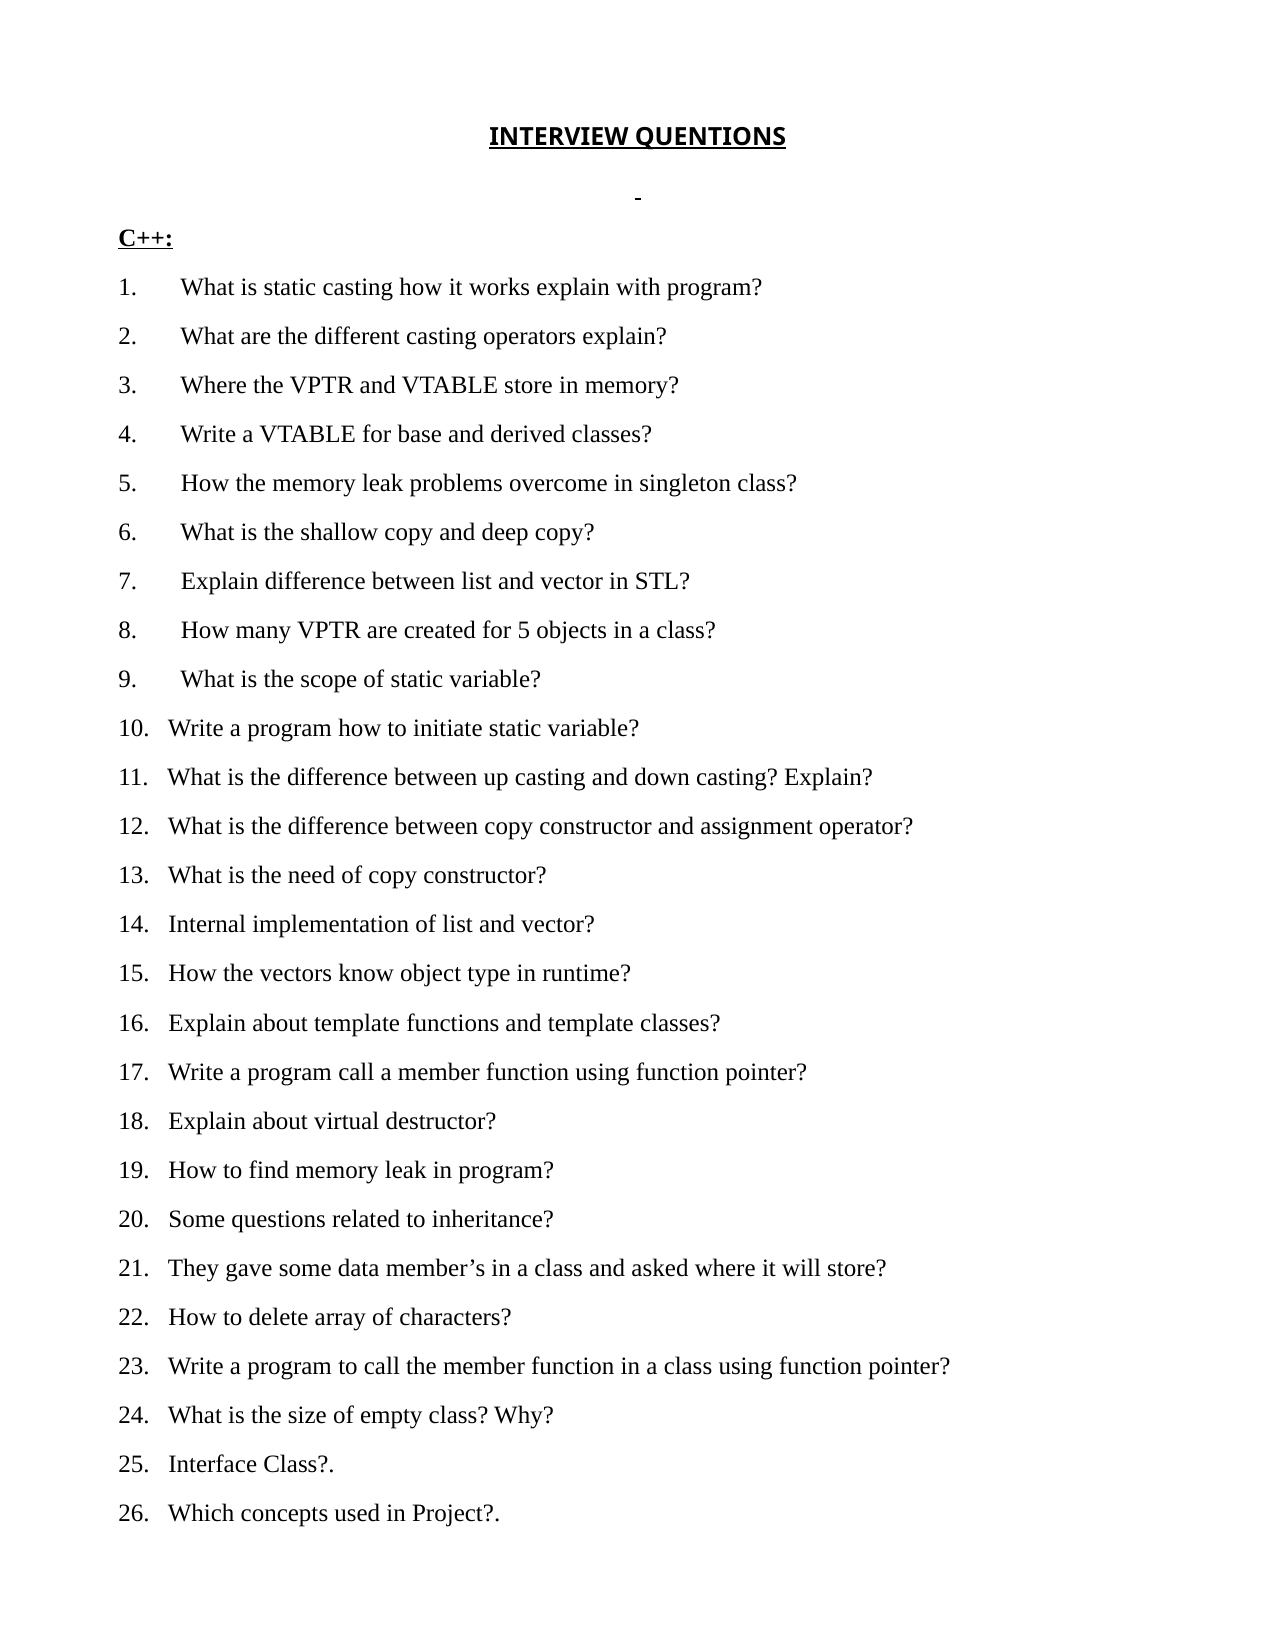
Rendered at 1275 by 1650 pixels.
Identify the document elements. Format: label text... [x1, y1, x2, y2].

text 15. How the vectors know object type in runtime? [118, 958, 1157, 987]
text 22. How to delete array of characters? [118, 1302, 1157, 1331]
text 1. What is static casting how it works explain with program? [118, 272, 1157, 300]
text 10. Write a program how to initiate static variable? [118, 713, 1157, 742]
text 19. How to find memory leak in program? [118, 1155, 1157, 1183]
text 17. Write a program call a member function using function pointer? [118, 1057, 1157, 1085]
text 11. What is the difference between up casting and down casting? Explain? [118, 762, 1157, 791]
text 13. What is the need of copy constructor? [118, 860, 1157, 889]
text 9. What is the scope of static variable? [118, 664, 1157, 693]
text 16. Explain about template functions and template classes? [118, 1008, 1157, 1036]
text 4. Write a VTABLE for base and derived classes? [118, 419, 1157, 448]
text 6. What is the shallow copy and deep copy? [118, 517, 1157, 546]
text 25. Interface Class?. [118, 1449, 1157, 1478]
text 3. Where the VPTR and VTABLE store in memory? [118, 370, 1157, 398]
text 5. How the memory leak problems overcome in singleton class? [118, 468, 1157, 497]
text 2. What are the different casting operators explain? [118, 321, 1157, 349]
text 12. What is the difference between copy constructor and assignment operator? [118, 811, 1157, 840]
text 23. Write a program to call the member function in a class using function pointer? [118, 1351, 1157, 1380]
text 7. Explain difference between list and vector in STL? [118, 566, 1157, 595]
text 26. Which concepts used in Project?. [118, 1498, 1157, 1527]
text 24. What is the size of empty class? Why? [118, 1400, 1157, 1429]
text C++: [118, 223, 1157, 251]
text 14. Internal implementation of list and vector? [118, 909, 1157, 938]
text 21. They gave some data member’s in a class and asked where it will store? [118, 1253, 1157, 1282]
text 20. Some questions related to inheritance? [118, 1204, 1157, 1233]
text 8. How many VPTR are created for 5 objects in a class? [118, 615, 1157, 644]
text INTERVIEW QUENTIONS [118, 118, 1157, 152]
text 18. Explain about virtual destructor? [118, 1106, 1157, 1134]
